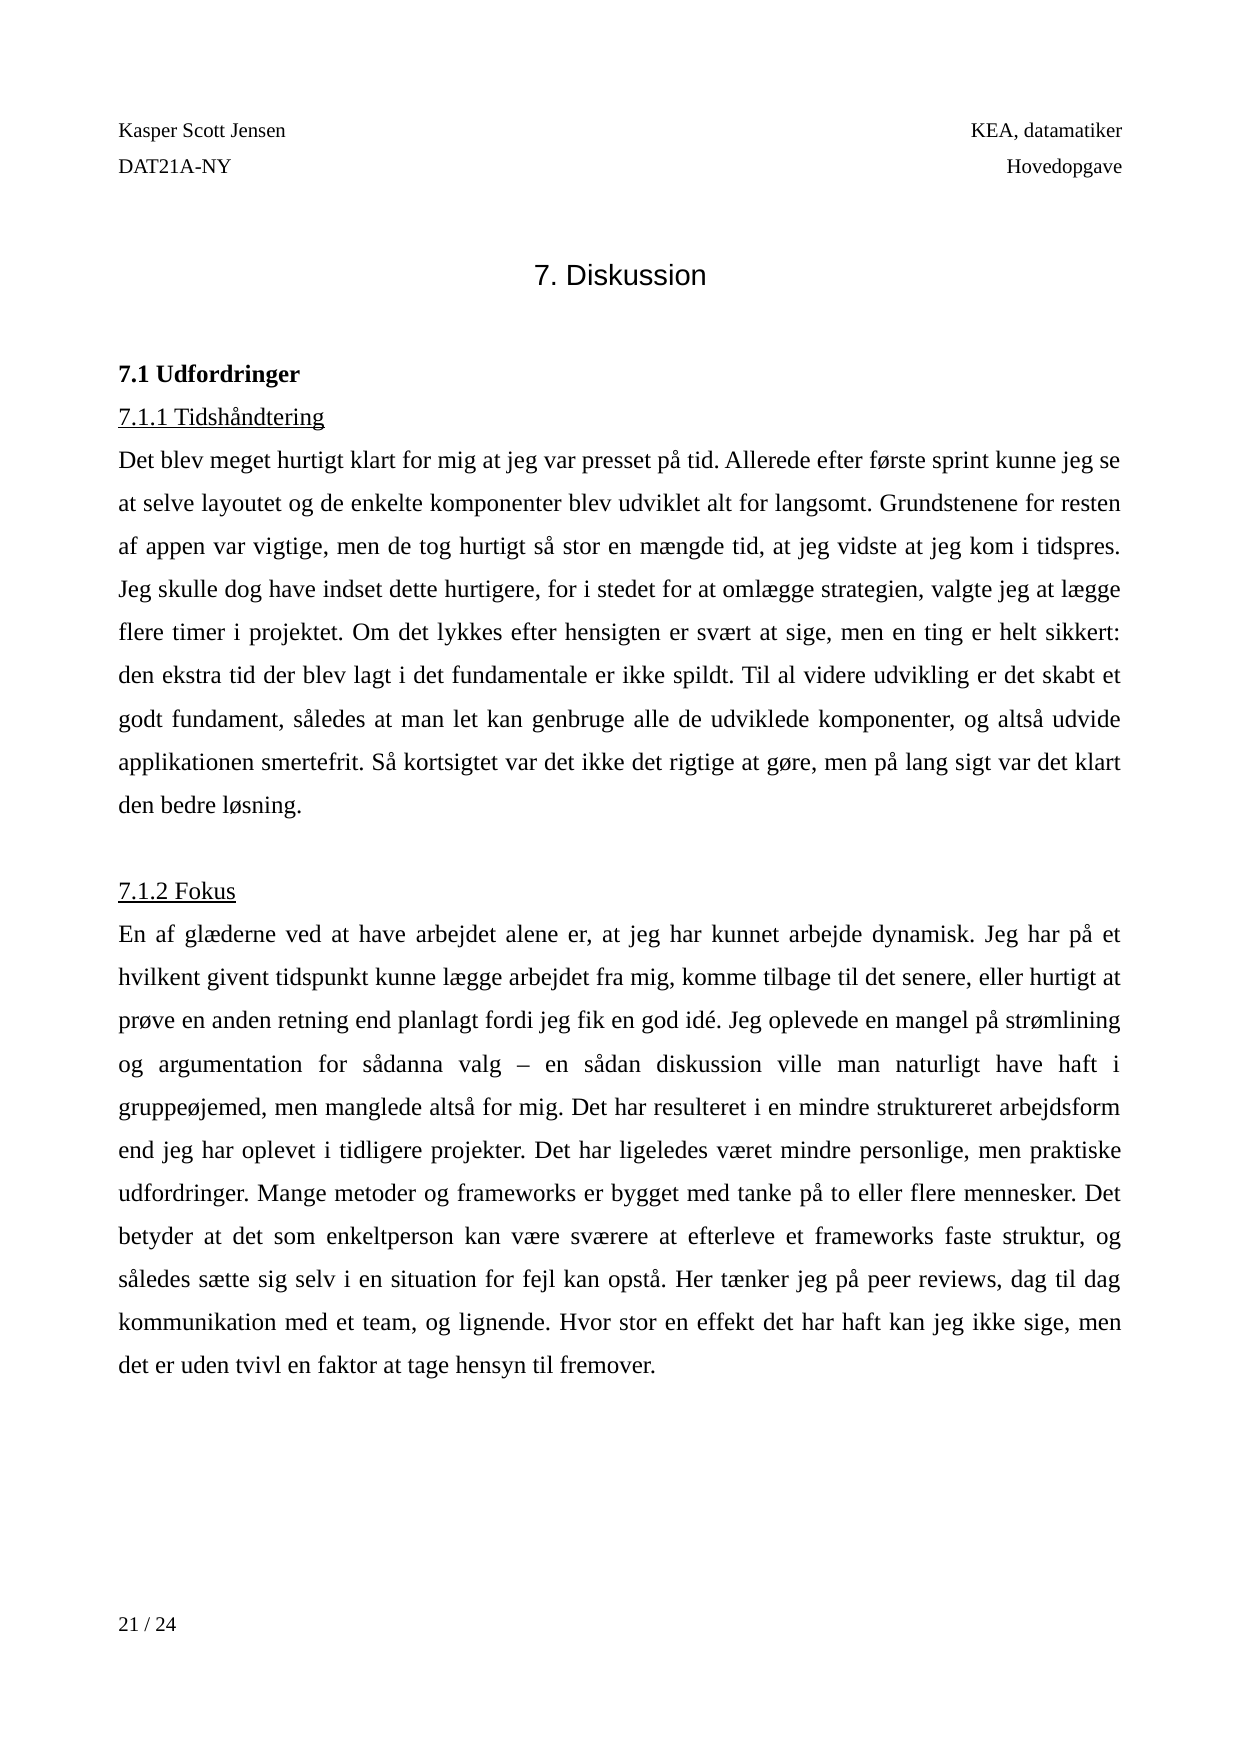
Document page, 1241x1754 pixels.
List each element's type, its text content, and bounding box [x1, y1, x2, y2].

text 7.1.2 Fokus [118, 876, 1122, 905]
text Det blev meget hurtigt klart for mig at jeg var presset på tid. Allerede efter første sprint kunne jeg se at selve layoutet og de enkelte komponenter blev udviklet alt for langsomt. Grundstenene for resten af appen var vigtige, men de tog hurtigt så stor en mængde tid, at jeg vidste at jeg kom i tidspres. Jeg skulle dog have indset dette hurtigere, for i stedet for at omlægge strategien, valgte jeg at lægge flere timer i projektet. Om det lykkes efter hensigten er svært at sige, men en ting er helt sikkert: den ekstra tid der blev lagt i det fundamentale er ikke spildt. Til al videre udvikling er det skabt et godt fundament, således at man let kan genbruge alle de udviklede komponenter, og altså udvide applikationen smertefrit. Så kortsigtet var det ikke det rigtige at gøre, men på lang sigt var det klart den bedre løsning. [118, 445, 1122, 819]
text En af glæderne ved at have arbejdet alene er, at jeg har kunnet arbejde dynamisk. Jeg har på et hvilkent givent tidspunkt kunne lægge arbejdet fra mig, komme tilbage til det senere, eller hurtigt at prøve en anden retning end planlagt fordi jeg fik en god idé. Jeg oplevede en mangel på strømlining og argumentation for sådanna valg – en sådan diskussion ville man naturligt have haft i gruppeøjemed, men manglede altså for mig. Det har resulteret i en mindre struktureret arbejdsform end jeg har oplevet i tidligere projekter. Det har ligeledes været mindre personlige, men praktiske udfordringer. Mange metoder og frameworks er bygget med tanke på to eller flere mennesker. Det betyder at det som enkeltperson kan være sværere at efterleve et frameworks faste struktur, og således sætte sig selv i en situation for fejl kan opstå. Her tænker jeg på peer reviews, dag til dag kommunikation med et team, og lignende. Hvor stor en effekt det har haft kan jeg ikke sige, men det er uden tvivl en faktor at tage hensyn til fremover. [118, 919, 1122, 1379]
text 7. Diskussion [118, 258, 1122, 292]
text 7.1 Udfordringer [118, 359, 1122, 387]
text 7.1.1 Tidshåndtering [118, 402, 1122, 431]
